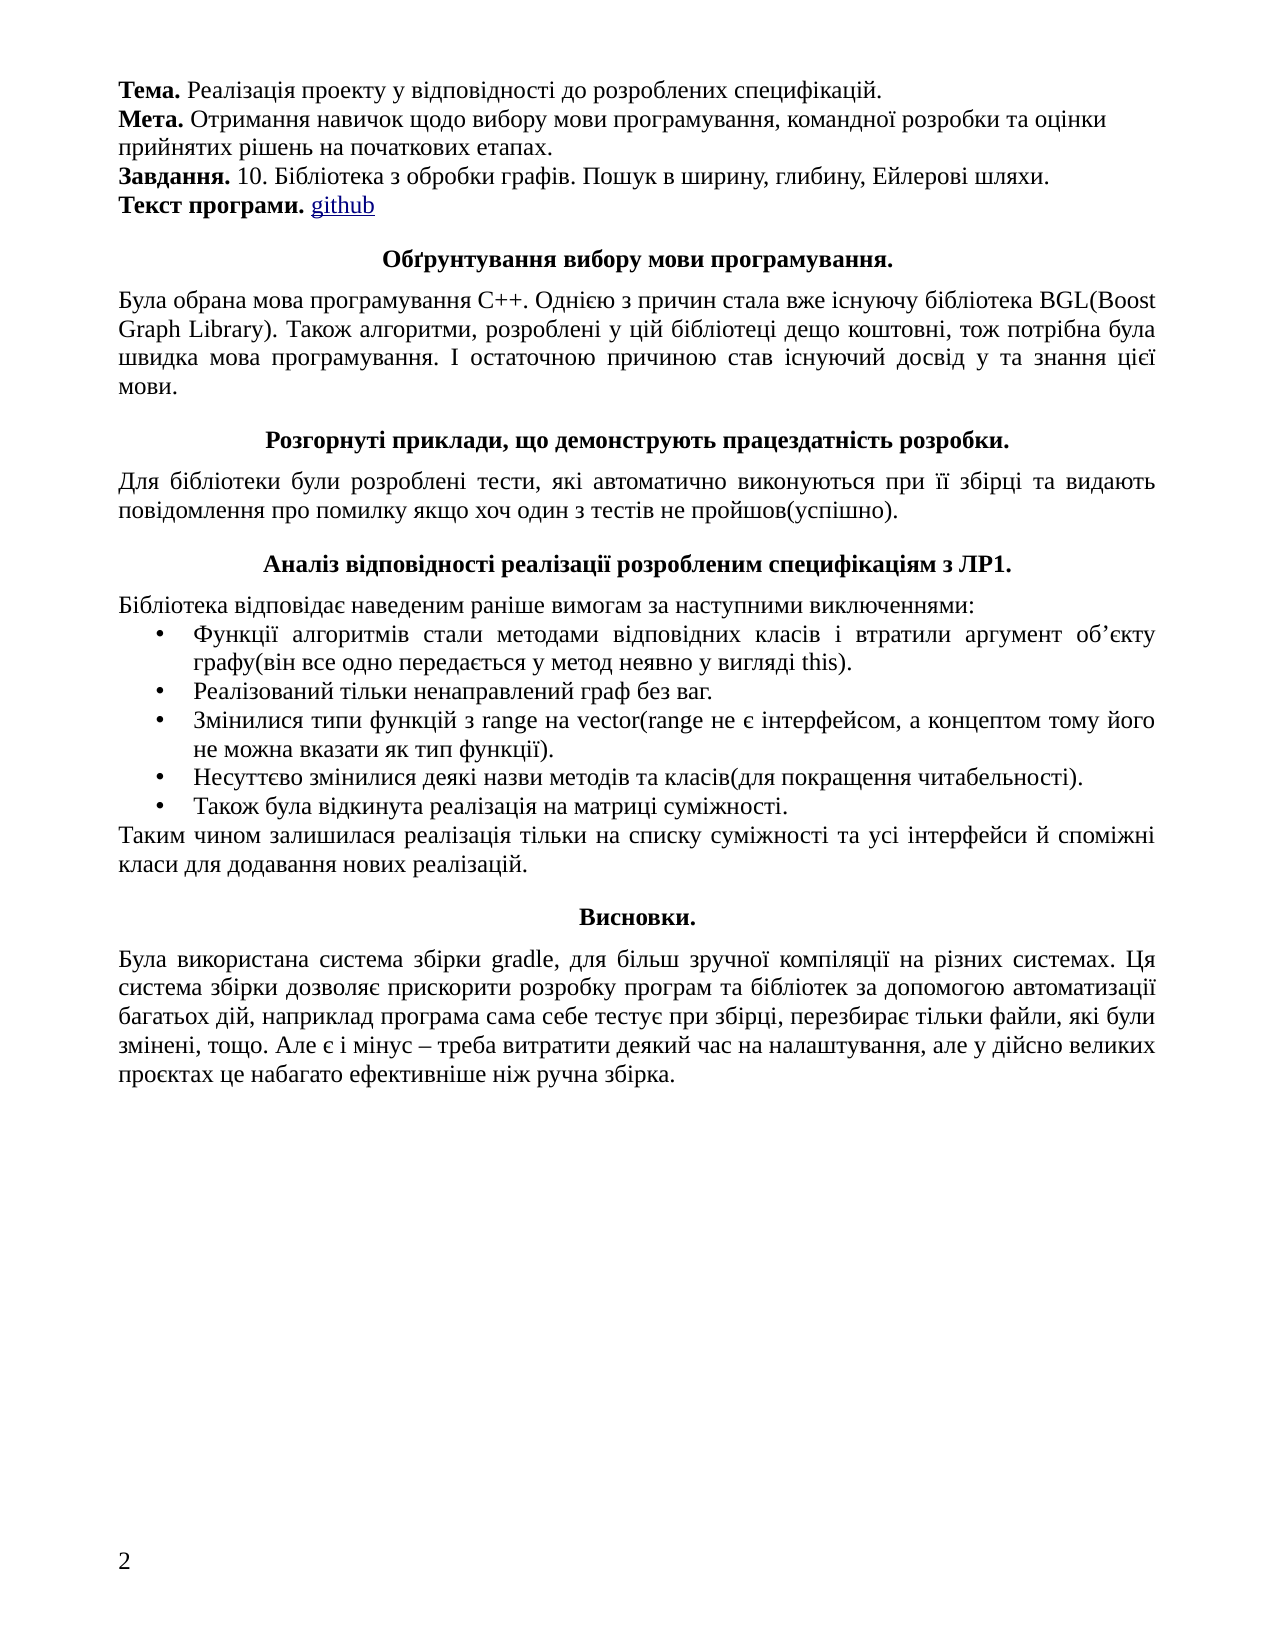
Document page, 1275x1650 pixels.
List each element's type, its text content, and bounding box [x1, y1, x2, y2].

text Текст програми. github [118, 190, 1157, 219]
text Тема. Реалізація проекту у відповідності до розроблених специфікацій. [118, 75, 1157, 104]
text Для бібліотеки були розроблені тести, які автоматично виконуються при її збірці та видають повідомлення про помилку якщо хоч один з тестів не пройшов(успішно). [118, 466, 1157, 524]
list Реалізований тільки ненаправлений граф без ваг. [156, 676, 1157, 705]
text Була використана система збірки gradle, для більш зручної компіляції на різних системах. Ця система збірки дозволяє прискорити розробку програм та бібліотек за допомогою автоматизації багатьох дій, наприклад програма сама себе тестує при збірці, перезбирає тільки файли, які були змінені, тощо. Але є і мінус – треба витратити деякий час на налаштування, але у дійсно великих проєктах це набагато ефективніше ніж ручна збірка. [118, 944, 1157, 1087]
text Таким чином залишилася реалізація тільки на списку суміжності та усі інтерфейси й споміжні класи для додавання нових реалізацій. [118, 820, 1157, 877]
subtitle Розгорнуті приклади, що демонструють працездатність розробки. [118, 425, 1157, 454]
text Була обрана мова програмування С++. Однією з причин стала вже існуючу бібліотека BGL(Boost Graph Library). Також алгоритми, розроблені у цій бібліотеці дещо коштовні, тож потрібна була швидка мова програмування. І остаточною причиною став існуючий досвід у та знання цієї мови. [118, 285, 1157, 400]
subtitle Висновки. [118, 902, 1157, 931]
text Завдання. 10. Бібліотека з обробки графів. Пошук в ширину, глибину, Ейлерові шляхи. [118, 161, 1157, 190]
list Змінилися типи функцій з range на vector(range не є інтерфейсом, а концептом тому його не можна вказати як тип функції). [156, 705, 1157, 762]
subtitle Обґрунтування вибору мови програмування. [118, 244, 1157, 272]
list Несуттєво змінилися деякі назви методів та класів(для покращення читабельності). [156, 762, 1157, 791]
list Також була відкинута реалізація на матриці суміжності. [156, 791, 1157, 820]
text Мета. Отримання навичок щодо вибору мови програмування, командної розробки та оцінки прийнятих рішень на початкових етапах. [118, 104, 1157, 161]
subtitle Аналіз відповідності реалізації розробленим специфікаціям з ЛР1. [118, 549, 1157, 577]
list Функції алгоритмів стали методами відповідних класів і втратили аргумент об’єкту графу(він все одно передається у метод неявно у вигляді this). [156, 619, 1157, 676]
text Бібліотека відповідає наведеним раніше вимогам за наступними виключеннями: [118, 590, 1157, 619]
